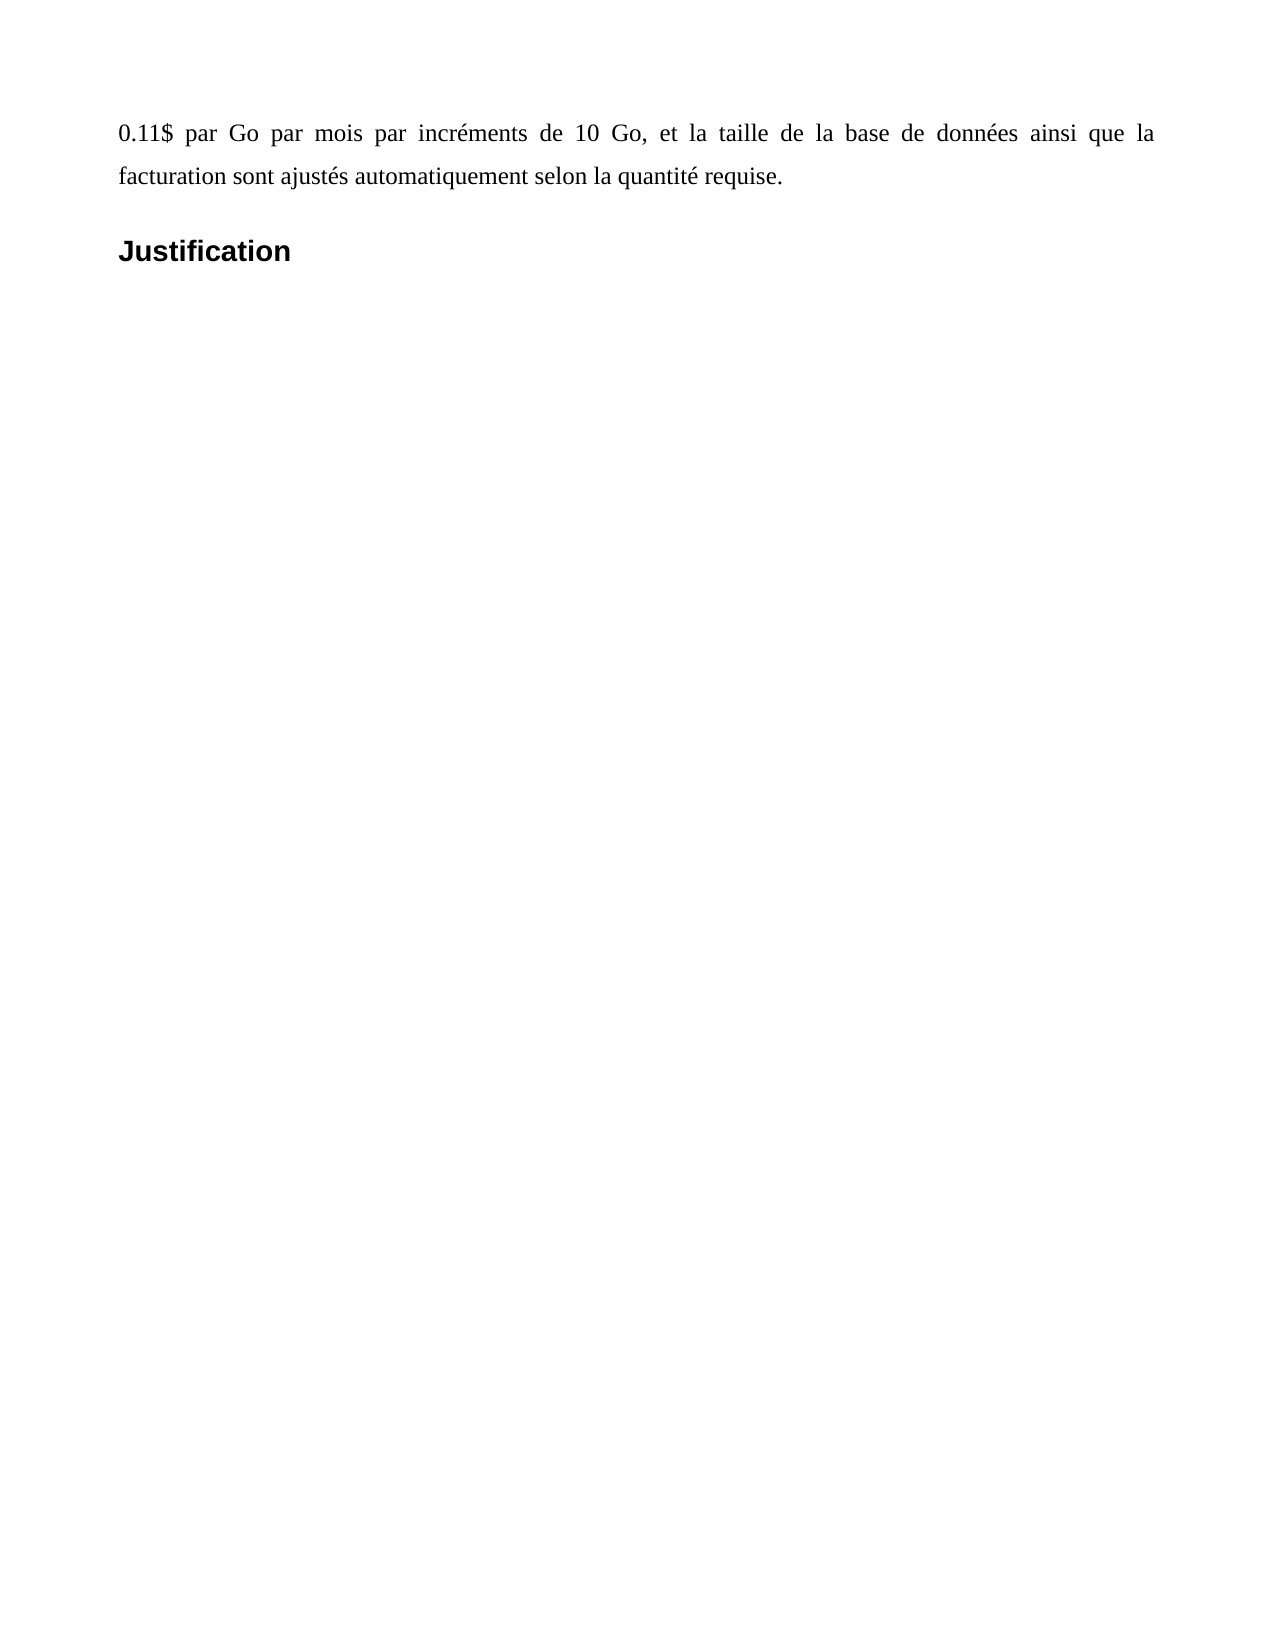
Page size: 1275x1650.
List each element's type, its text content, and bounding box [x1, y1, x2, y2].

subtitle Justification [118, 233, 1157, 267]
text 0.11$ par Go par mois par incréments de 10 Go, et la taille de la base de données ainsi que la facturation sont ajustés automatiquement selon la quantité requise. [118, 118, 1157, 190]
